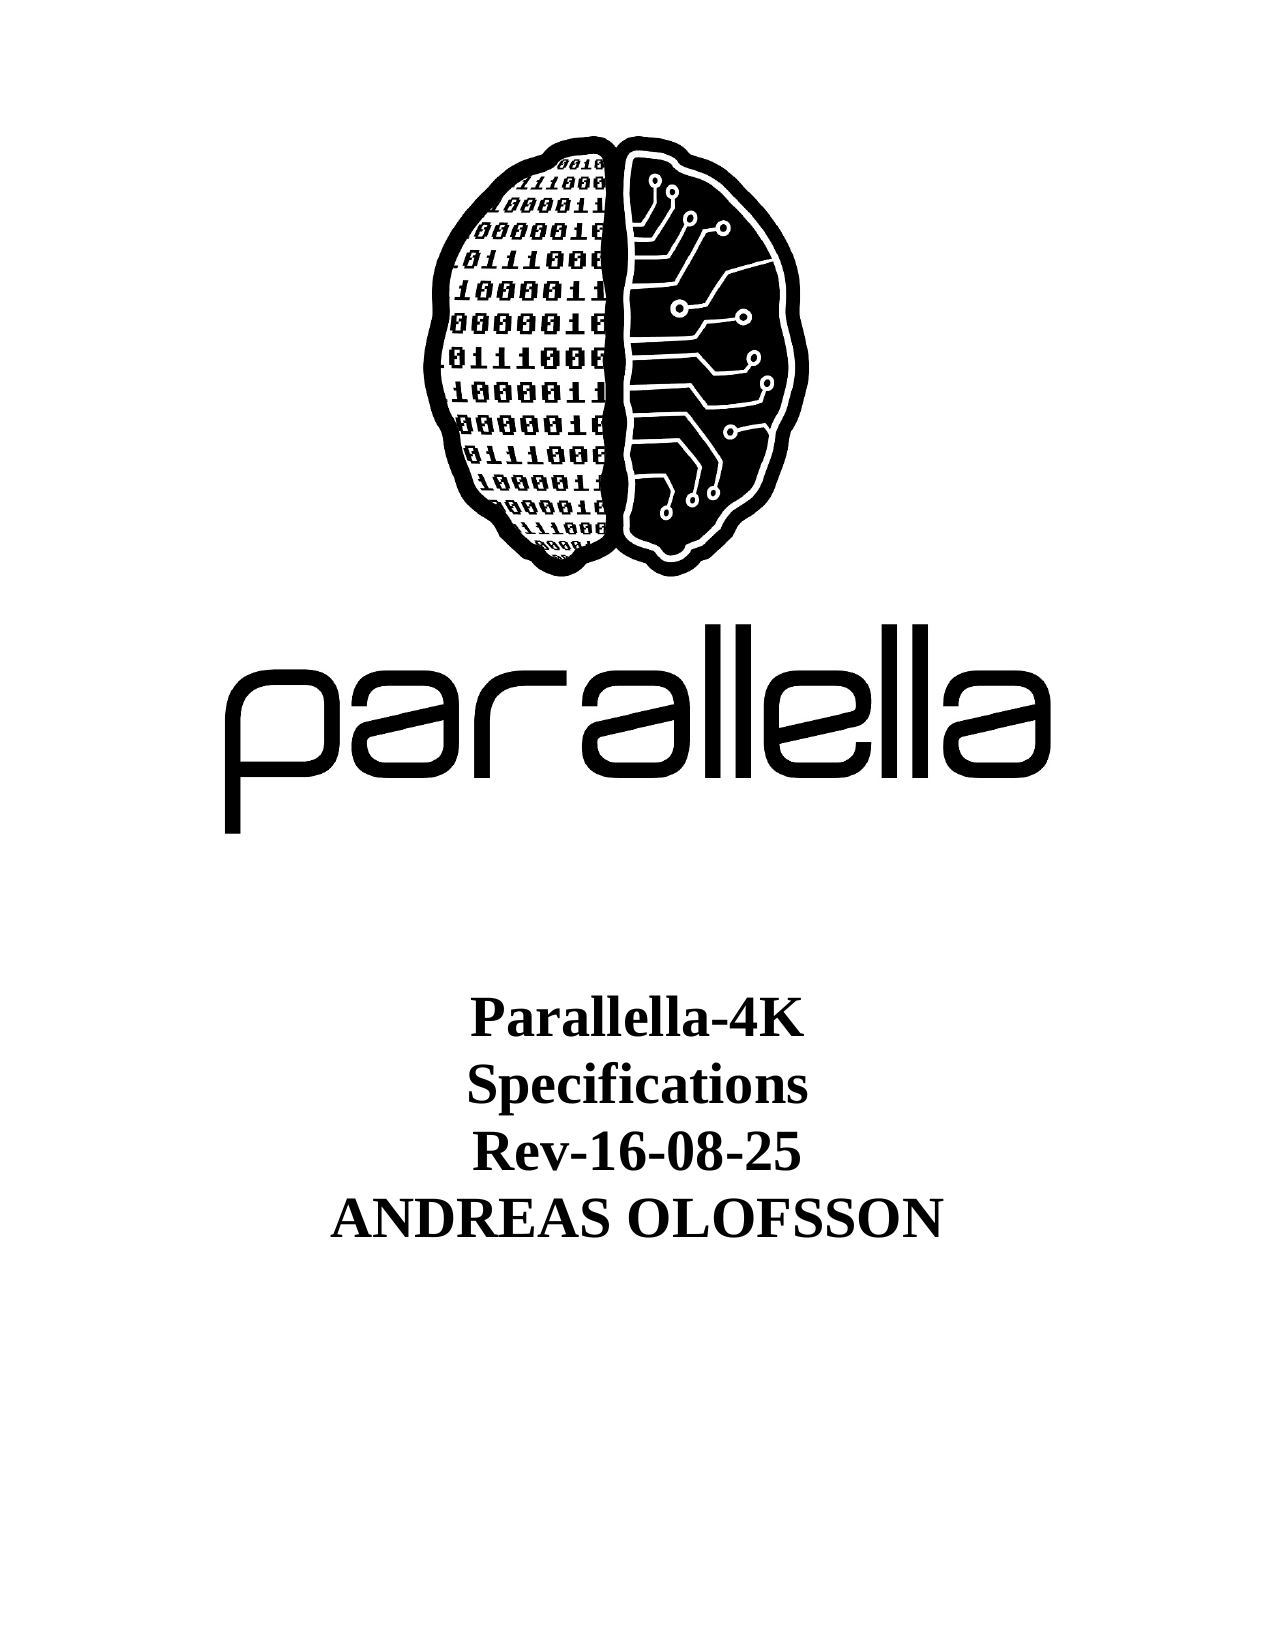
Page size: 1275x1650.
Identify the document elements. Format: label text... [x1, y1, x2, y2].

text Parallella-4K [118, 982, 1157, 1049]
text Rev-16-08-25 [118, 1116, 1157, 1183]
picture [173, 118, 1102, 848]
text Specifications [118, 1049, 1157, 1116]
text ANDREAS OLOFSSON [118, 1183, 1157, 1251]
